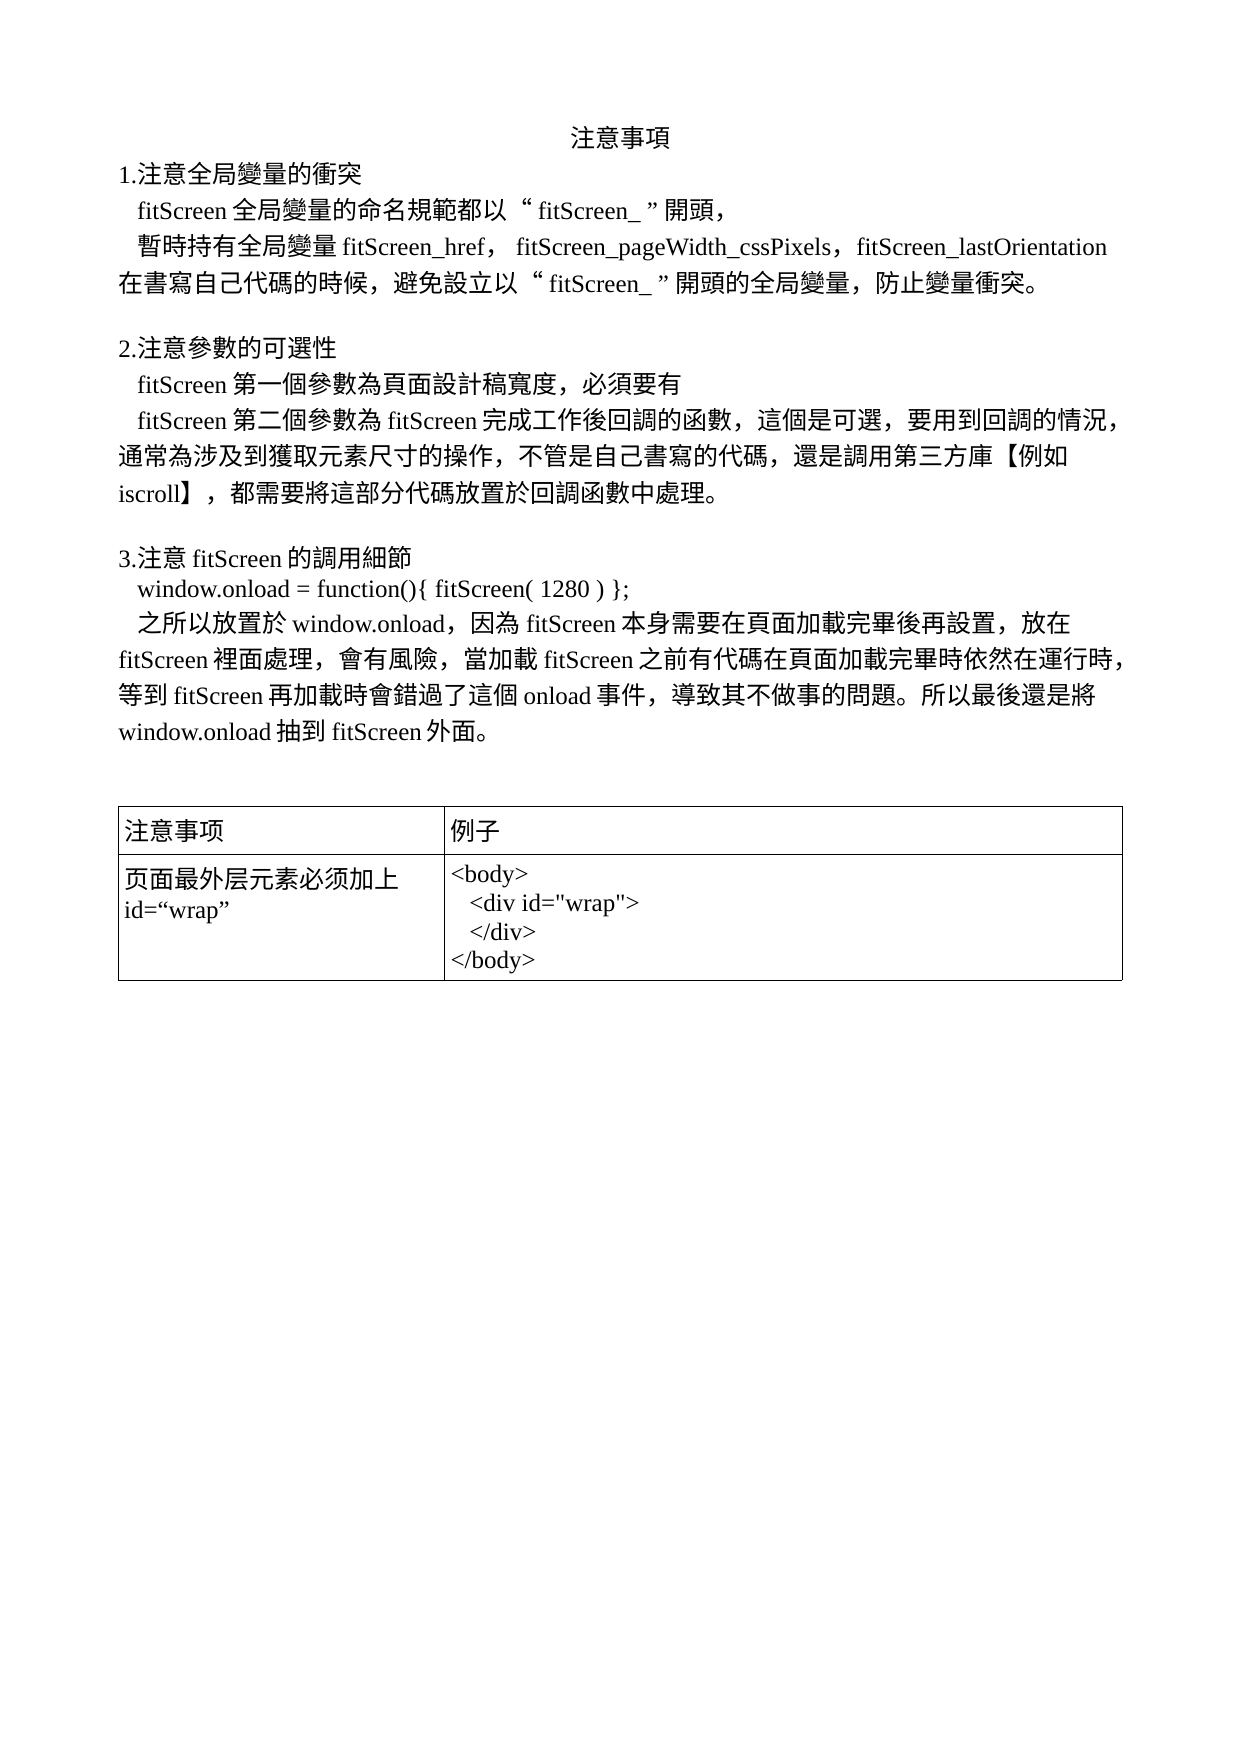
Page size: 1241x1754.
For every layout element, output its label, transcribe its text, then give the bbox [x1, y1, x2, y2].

table_header 例子 [445, 807, 1122, 853]
text 暫時持有全局變量fitScreen_href， fitScreen_pageWidth_cssPixels，fitScreen_lastOrientation在書寫自己代碼的時候，避免設立以“ fitScreen_ ” 開頭的全局變量，防止變量衝突。 [118, 227, 1122, 299]
table_cell 页面最外层元素必须加上id=“wrap” [119, 855, 444, 980]
text 之所以放置於window.onload，因為 fitScreen本身需要在頁面加載完畢後再設置，放在fitScreen裡面處理，會有風險，當加載fitScreen之前有代碼在頁面加載完畢時依然在運行時，等到fitScreen再加載時會錯過了這個onload事件，導致其不做事的問題。所以最後還是將 window.onload抽到fitScreen外面。 [118, 603, 1122, 748]
text window.onload = function(){ fitScreen( 1280 ) }; [118, 574, 1122, 603]
text 注意事項 [118, 118, 1122, 154]
text 2.注意參數的可選性 [118, 328, 1122, 364]
table_header 注意事项 [119, 807, 444, 853]
text fitScreen全局變量的命名規範都以“ fitScreen_ ” 開頭， [118, 191, 1122, 227]
text fitScreen第二個參數為fitScreen完成工作後回調的函數，這個是可選，要用到回調的情況，通常為涉及到獲取元素尺寸的操作，不管是自己書寫的代碼，還是調用第三方庫【例如iscroll】，都需要將這部分代碼放置於回調函數中處理。 [118, 401, 1122, 509]
text 1.注意全局變量的衝突 [118, 154, 1122, 191]
text 3.注意fitScreen的調用細節 [118, 538, 1122, 574]
text fitScreen第一個參數為頁面設計稿寬度，必須要有 [118, 364, 1122, 401]
table_cell <body> <div id="wrap"> </div> </body> [445, 855, 1122, 980]
